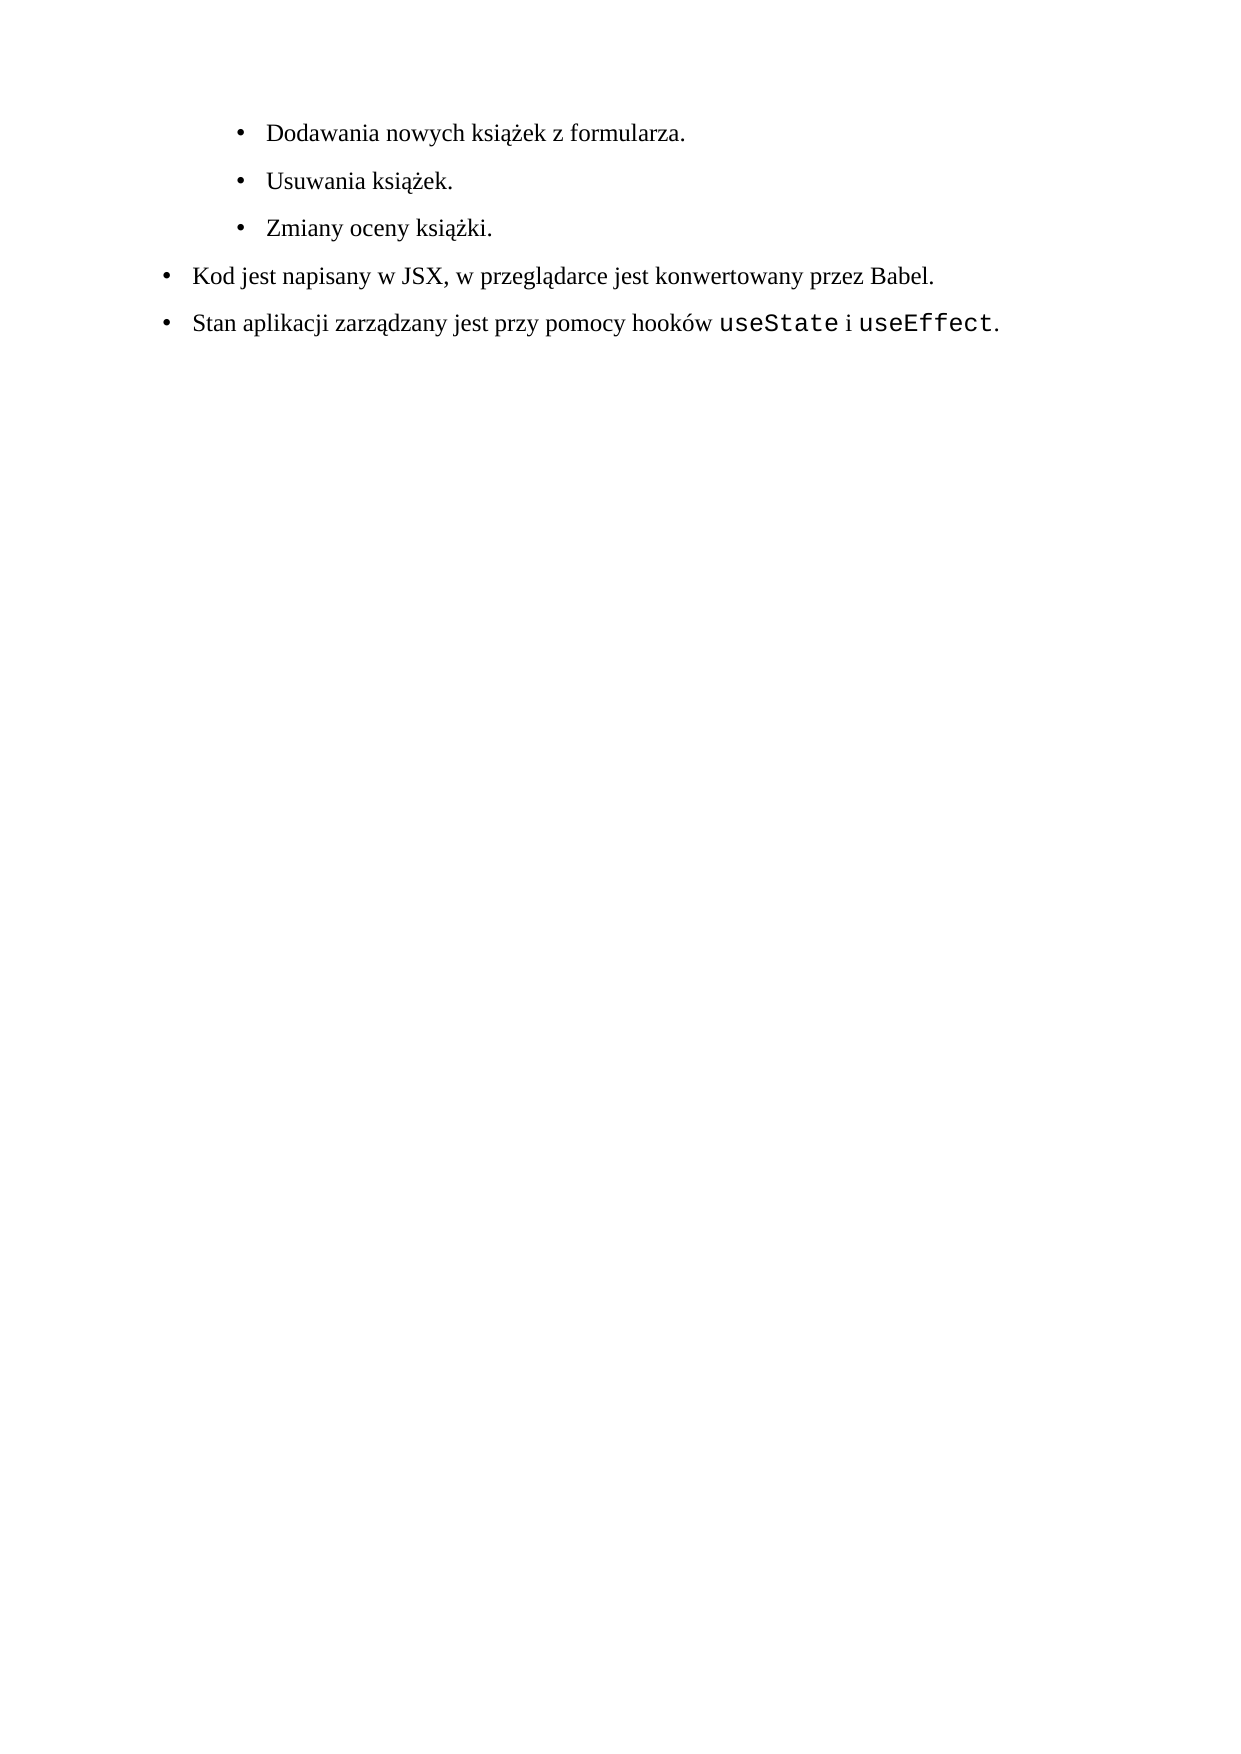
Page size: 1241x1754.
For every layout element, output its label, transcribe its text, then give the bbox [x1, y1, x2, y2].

list Kod jest napisany w JSX, w przeglądarce jest konwertowany przez Babel. [162, 261, 1122, 290]
list Stan aplikacji zarządzany jest przy pomocy hooków useState i useEffect. [162, 308, 1122, 339]
text [118, 358, 1122, 1623]
list Zmiany oceny książki. [236, 213, 1122, 242]
list Dodawania nowych książek z formularza. [236, 118, 1122, 147]
list Usuwania książek. [236, 166, 1122, 194]
